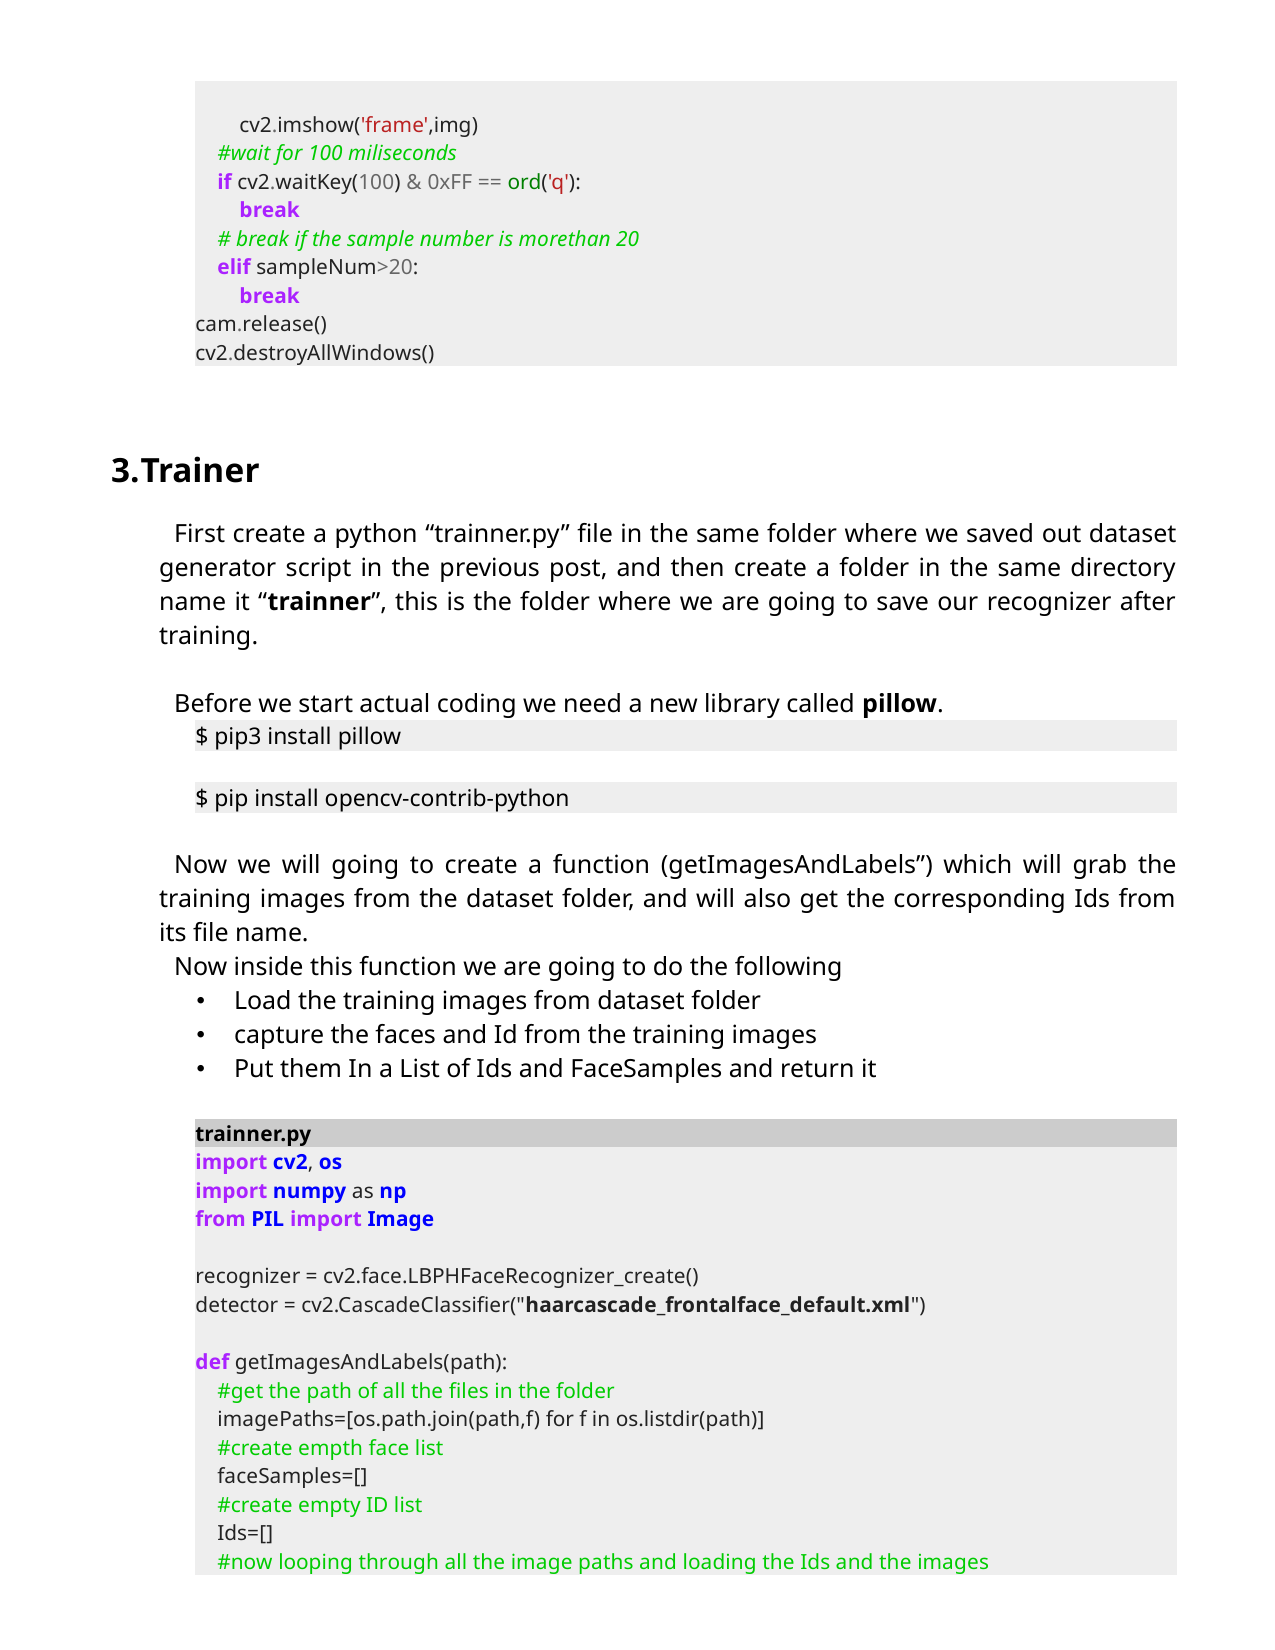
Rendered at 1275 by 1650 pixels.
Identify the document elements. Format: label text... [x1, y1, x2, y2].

list capture the faces and Id from the training images [196, 1017, 1177, 1051]
text cam.release() [195, 309, 1177, 338]
text #wait for 100 miliseconds [195, 138, 1177, 167]
text imagePaths=[os.path.join(path,f) for f in os.listdir(path)] [195, 1404, 1177, 1433]
text Now inside this function we are going to do the following [159, 949, 1177, 983]
text detector = cv2.CascadeClassifier("haarcascade_frontalface_default.xml") [195, 1290, 1177, 1318]
text # break if the sample number is morethan 20 [195, 224, 1177, 252]
text #now looping through all the image paths and loading the Ids and the images [195, 1547, 1177, 1575]
text break [195, 281, 1177, 309]
text $ pip install opencv-contrib-python [195, 782, 1177, 813]
text if cv2.waitKey(100) & 0xFF == ord('q'): [195, 167, 1177, 195]
text elif sampleNum>20: [195, 252, 1177, 281]
text from PIL import Image [195, 1204, 1177, 1233]
text #get the path of all the files in the folder [195, 1376, 1177, 1404]
text #create empth face list [195, 1433, 1177, 1461]
text import numpy as np [195, 1176, 1177, 1204]
text Before we start actual coding we need a new library called pillow. [159, 686, 1177, 720]
list Load the training images from dataset folder [196, 983, 1177, 1017]
text trainner.py [195, 1119, 1177, 1147]
subtitle Trainer [111, 446, 1177, 492]
text #create empty ID list [195, 1490, 1177, 1518]
list Put them In a List of Ids and FaceSamples and return it [196, 1051, 1177, 1085]
text break [195, 195, 1177, 224]
text Now we will going to create a function (getImagesAndLabels”) which will grab the training images from the dataset folder, and will also get the corresponding Ids from its file name. [159, 847, 1177, 949]
text cv2.imshow('frame',img) [195, 109, 1177, 138]
text cv2.destroyAllWindows() [195, 338, 1177, 366]
text Ids=[] [195, 1518, 1177, 1547]
text recognizer = cv2.face.LBPHFaceRecognizer_create() [195, 1261, 1177, 1290]
text faceSamples=[] [195, 1461, 1177, 1490]
text First create a python “trainner.py” file in the same folder where we saved out dataset generator script in the previous post, and then create a folder in the same directory name it “trainner”, this is the folder where we are going to save our recognizer after training. [159, 516, 1177, 652]
text import cv2, os [195, 1147, 1177, 1176]
text $ pip3 install pillow [195, 720, 1177, 751]
text def getImagesAndLabels(path): [195, 1347, 1177, 1376]
